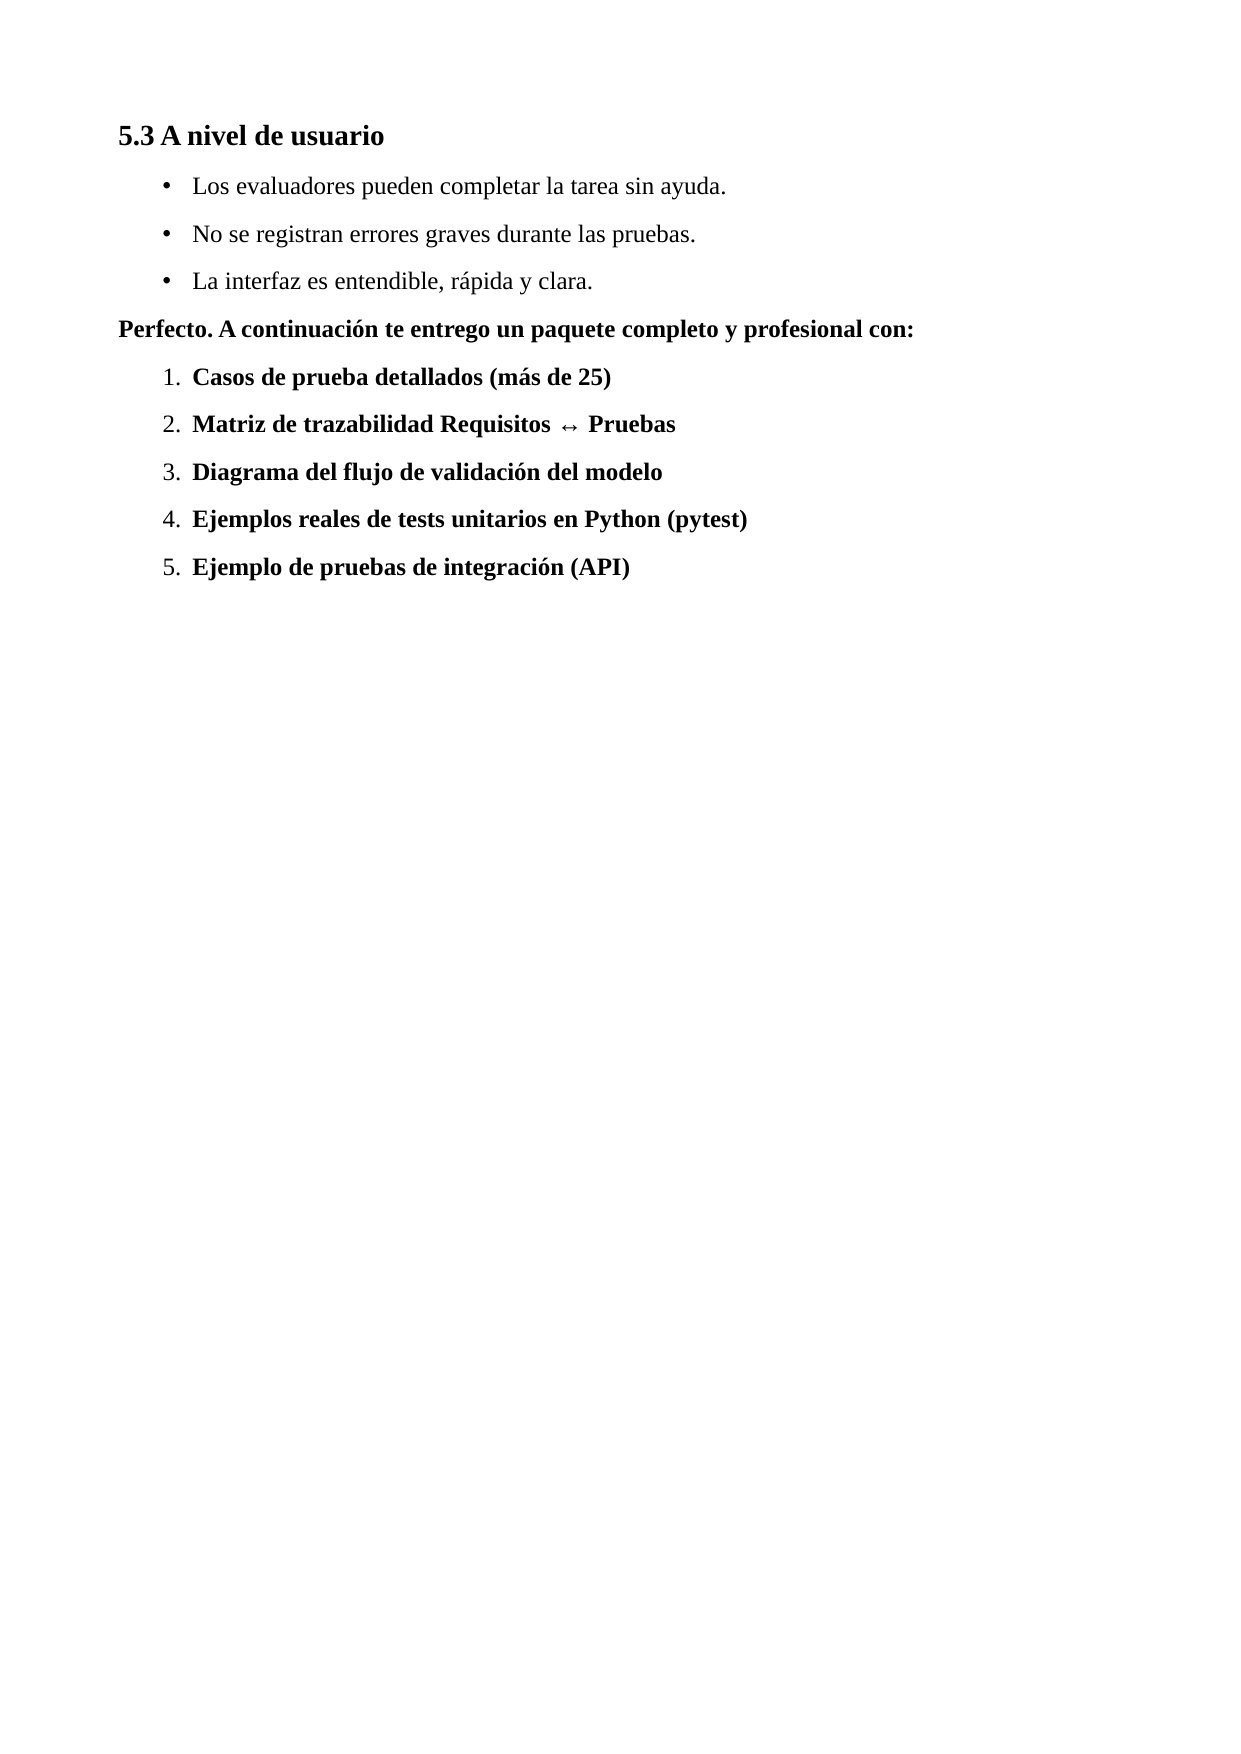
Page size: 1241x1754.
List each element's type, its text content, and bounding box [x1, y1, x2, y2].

list Casos de prueba detallados (más de 25) [162, 362, 1122, 390]
text Perfecto. A continuación te entrego un paquete completo y profesional con: [118, 314, 1122, 343]
list Diagrama del flujo de validación del modelo [162, 457, 1122, 486]
list La interfaz es entendible, rápida y clara. [162, 266, 1122, 295]
list Los evaluadores pueden completar la tarea sin ayuda. [162, 171, 1122, 200]
list Ejemplos reales de tests unitarios en Python (pytest) [162, 504, 1122, 533]
list No se registran errores graves durante las pruebas. [162, 219, 1122, 248]
list Ejemplo de pruebas de integración (API) [162, 552, 1122, 581]
list Matriz de trazabilidad Requisitos ↔ Pruebas [162, 409, 1122, 438]
subtitle 5.3 A nivel de usuario [118, 118, 1122, 152]
